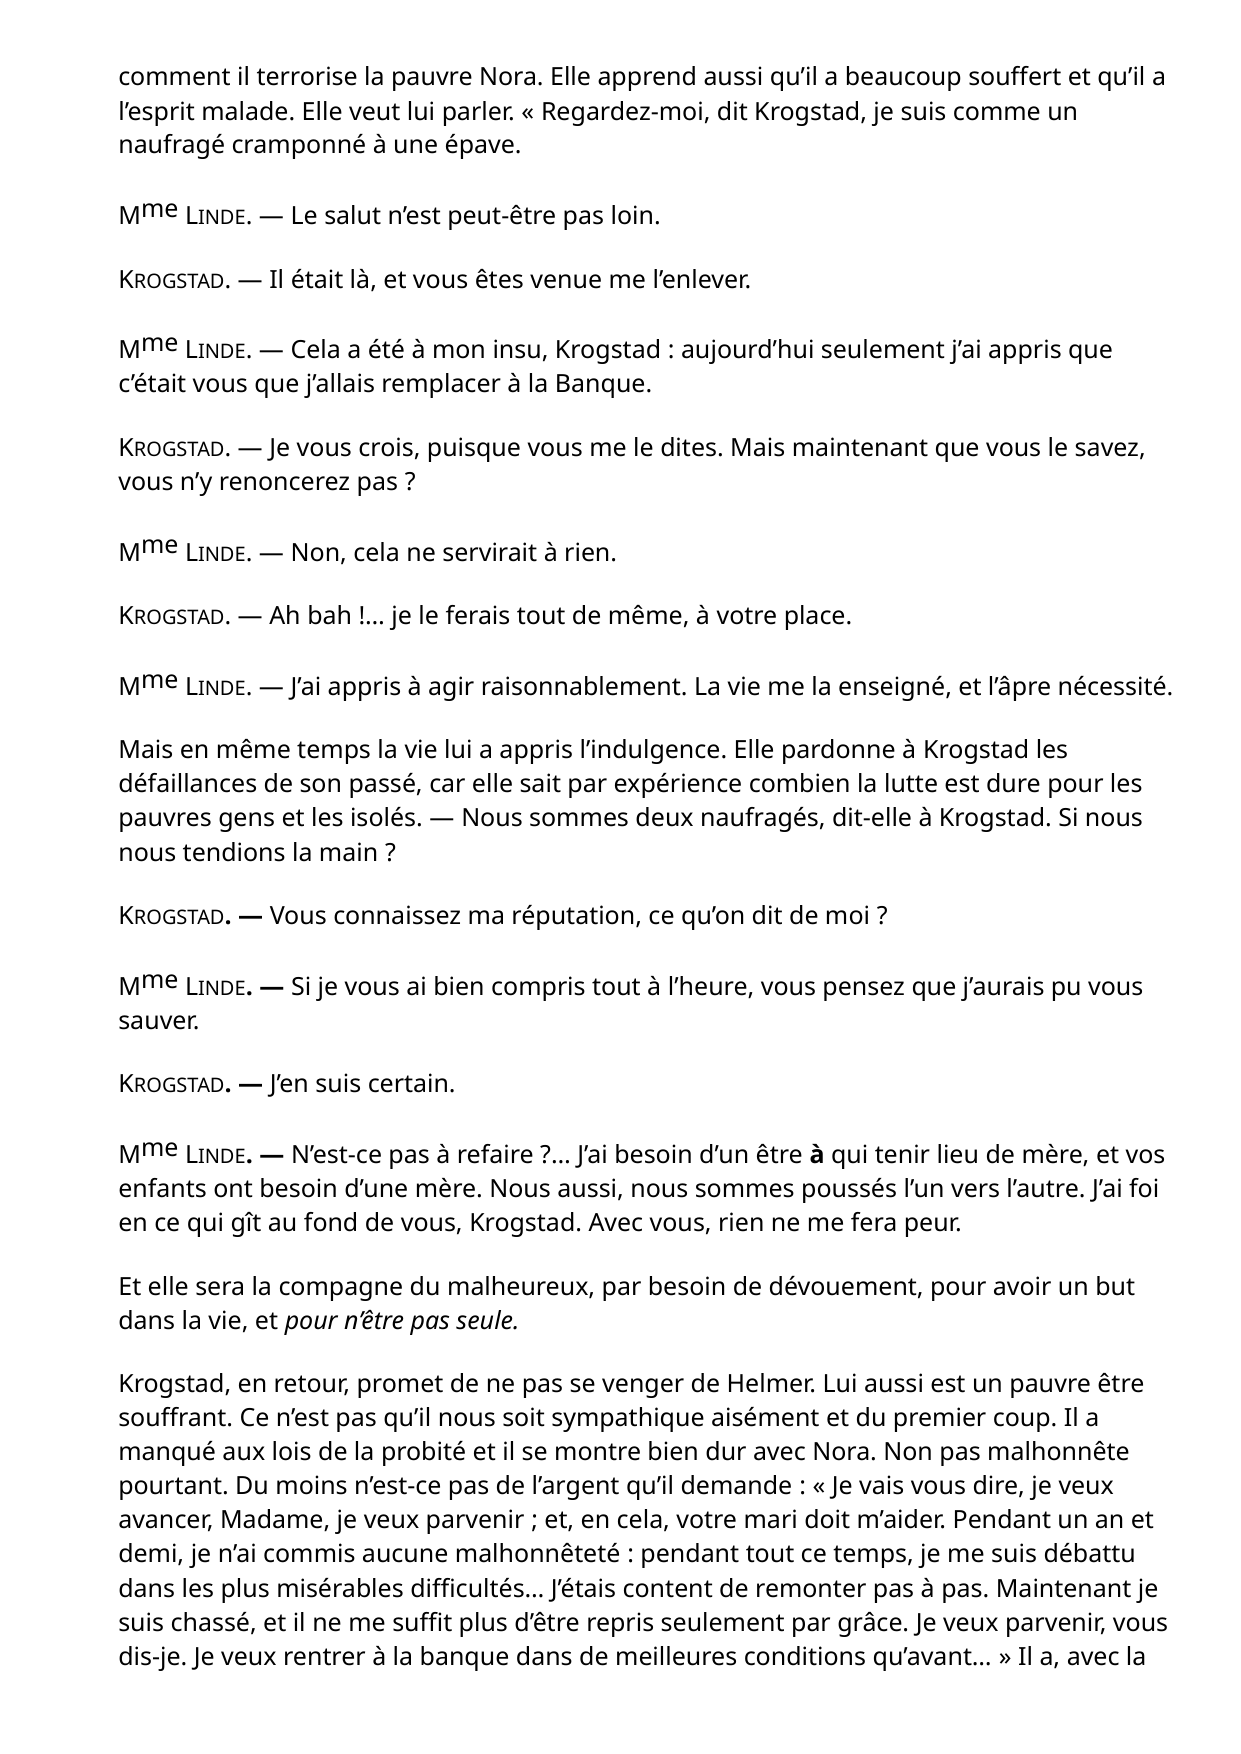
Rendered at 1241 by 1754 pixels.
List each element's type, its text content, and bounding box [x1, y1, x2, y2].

text Et elle sera la compagne du malheureux, par besoin de dévouement, pour avoir un but dans la vie, et pour n’être pas seule. [118, 1268, 1181, 1336]
text Mme Linde. — J’ai appris à agir raisonnablement. La vie me la enseigné, et l’âpre nécessité. [118, 661, 1181, 702]
text Krogstad. — Vous connaissez ma réputation, ce qu’on dit de moi ? [118, 898, 1181, 932]
text Mme Linde. — Non, cela ne servirait à rien. [118, 527, 1181, 568]
text Mme Linde. — Si je vous ai bien compris tout à l’heure, vous pensez que j’aurais pu vous sauver. [118, 961, 1181, 1036]
text Krogstad, en retour, promet de ne pas se venger de Helmer. Lui aussi est un pauvre être souffrant. Ce n’est pas qu’il nous soit sympathique aisément et du premier coup. Il a manqué aux lois de la probité et il se montre bien dur avec Nora. Non pas malhonnête pourtant. Du moins n’est-ce pas de l’argent qu’il demande : « Je vais vous dire, je veux avancer, Madame, je veux parvenir ; et, en cela, votre mari doit m’aider. Pendant un an et demi, je n’ai commis aucune malhonnêteté : pendant tout ce temps, je me suis débattu dans les plus misérables difficultés… J’étais content de remonter pas à pas. Maintenant je suis chassé, et il ne me suffit plus d’être repris seulement par grâce. Je veux parvenir, vous dis-je. Je veux rentrer à la banque dans de meilleures conditions qu’avant… » Il a, avec la [118, 1366, 1181, 1672]
text Krogstad. — J’en suis certain. [118, 1066, 1181, 1100]
text Mme Linde. — Le salut n’est peut-être pas loin. [118, 191, 1181, 232]
text Mais en même temps la vie lui a appris l’indulgence. Elle pardonne à Krogstad les défaillances de son passé, car elle sait par expérience combien la lutte est dure pour les pauvres gens et les isolés. — Nous sommes deux naufragés, dit-elle à Krogstad. Si nous nous tendions la main ? [118, 732, 1181, 868]
text comment il terrorise la pauvre Nora. Elle apprend aussi qu’il a beaucoup souffert et qu’il a l’esprit malade. Elle veut lui parler. « Regardez-moi, dit Krogstad, je suis comme un naufragé cramponné à une épave. [118, 59, 1181, 161]
text Mme Linde. — Cela a été à mon insu, Krogstad : aujourd’hui seulement j’ai appris que c’était vous que j’allais remplacer à la Banque. [118, 325, 1181, 400]
text Krogstad. — Il était là, et vous êtes venue me l’enlever. [118, 261, 1181, 295]
text Krogstad. — Ah bah !… je le ferais tout de même, à votre place. [118, 598, 1181, 632]
text Mme Linde. — N’est-ce pas à refaire ?… J’ai besoin d’un être à qui tenir lieu de mère, et vos enfants ont besoin d’une mère. Nous aussi, nous sommes poussés l’un vers l’autre. J’ai foi en ce qui gît au fond de vous, Krogstad. Avec vous, rien ne me fera peur. [118, 1129, 1181, 1239]
text Krogstad. — Je vous crois, puisque vous me le dites. Mais maintenant que vous le savez, vous n’y renoncerez pas ? [118, 429, 1181, 498]
